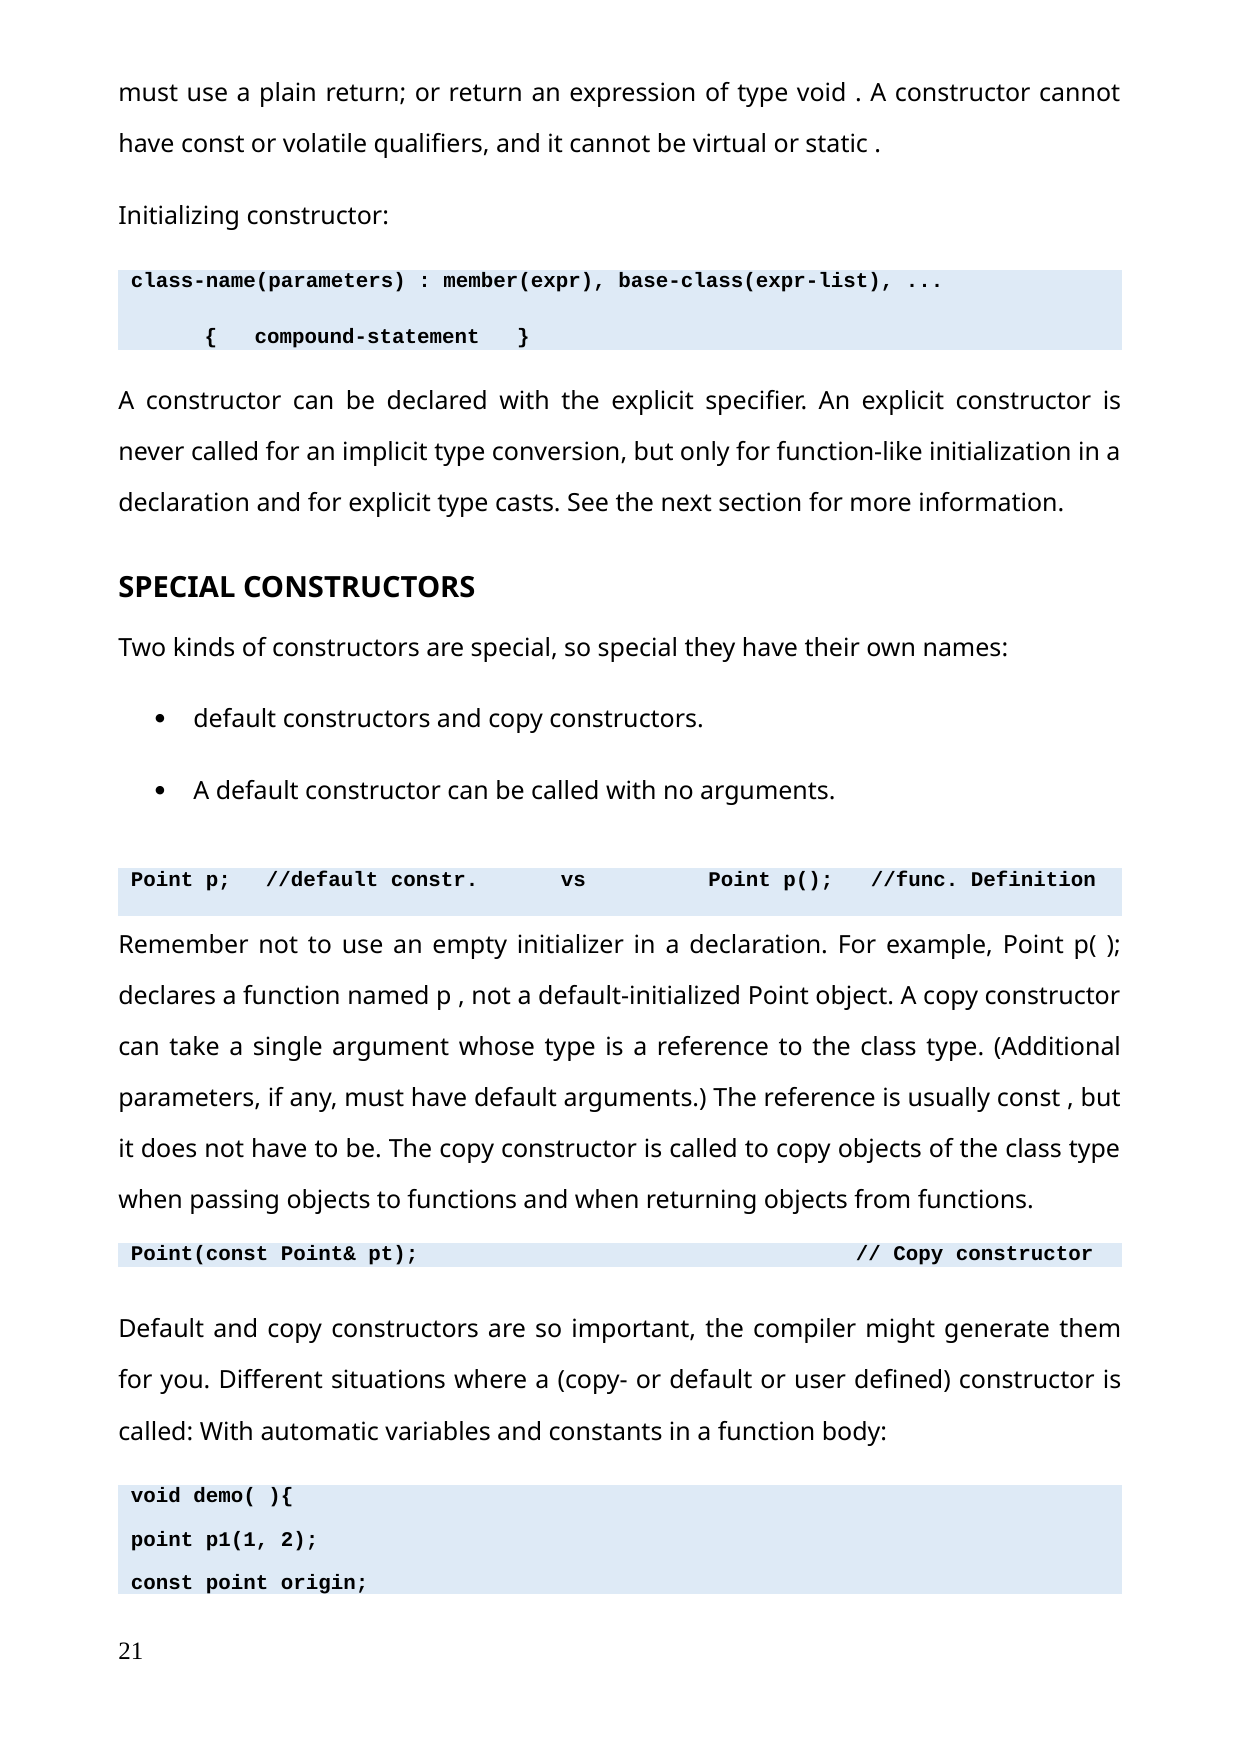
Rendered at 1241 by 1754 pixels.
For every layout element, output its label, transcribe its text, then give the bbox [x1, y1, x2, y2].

list A default constructor can be called with no arguments. [156, 773, 1122, 807]
text { compound-statement } [118, 326, 1122, 350]
text void demo( ){ [118, 1485, 1122, 1507]
text must use a plain return; or return an expression of type void . A constructor cannot have const or volatile qualifiers, and it cannot be virtual or static . [118, 75, 1122, 160]
subtitle SPECIAL CONSTRUCTORS [118, 567, 1122, 606]
text Point(const Point& pt); // Copy constructor [118, 1243, 1122, 1267]
text Remember not to use an empty initializer in a declaration. For example, Point p( ); declares a function named p , not a default-initialized Point object. A copy constructor can take a single argument whose type is a reference to the class type. (Additional parameters, if any, must have default arguments.) The reference is usually const , but it does not have to be. The copy constructor is called to copy objects of the class type when passing objects to functions and when returning objects from functions. [118, 926, 1122, 1216]
text class-name(parameters) : member(expr), base-class(expr-list), ... [118, 270, 1122, 293]
text A constructor can be declared with the explicit specifier. An explicit constructor is never called for an implicit type conversion, but only for function-like initialization in a declaration and for explicit type casts. See the next section for more information. [118, 382, 1122, 518]
text Initializing constructor: [118, 198, 1122, 232]
text const point origin; [118, 1572, 1122, 1594]
text Default and copy constructors are so important, the compiler might generate them for you. Different situations where a (copy- or default or user defined) constructor is called: With automatic variables and constants in a function body: [118, 1311, 1122, 1447]
list default constructors and copy constructors. [156, 701, 1122, 735]
text Point p; //default constr. vs Point p(); //func. Definition [118, 868, 1122, 892]
text Two kinds of constructors are special, so special they have their own names: [118, 629, 1122, 663]
text point p1(1, 2); [118, 1528, 1122, 1551]
